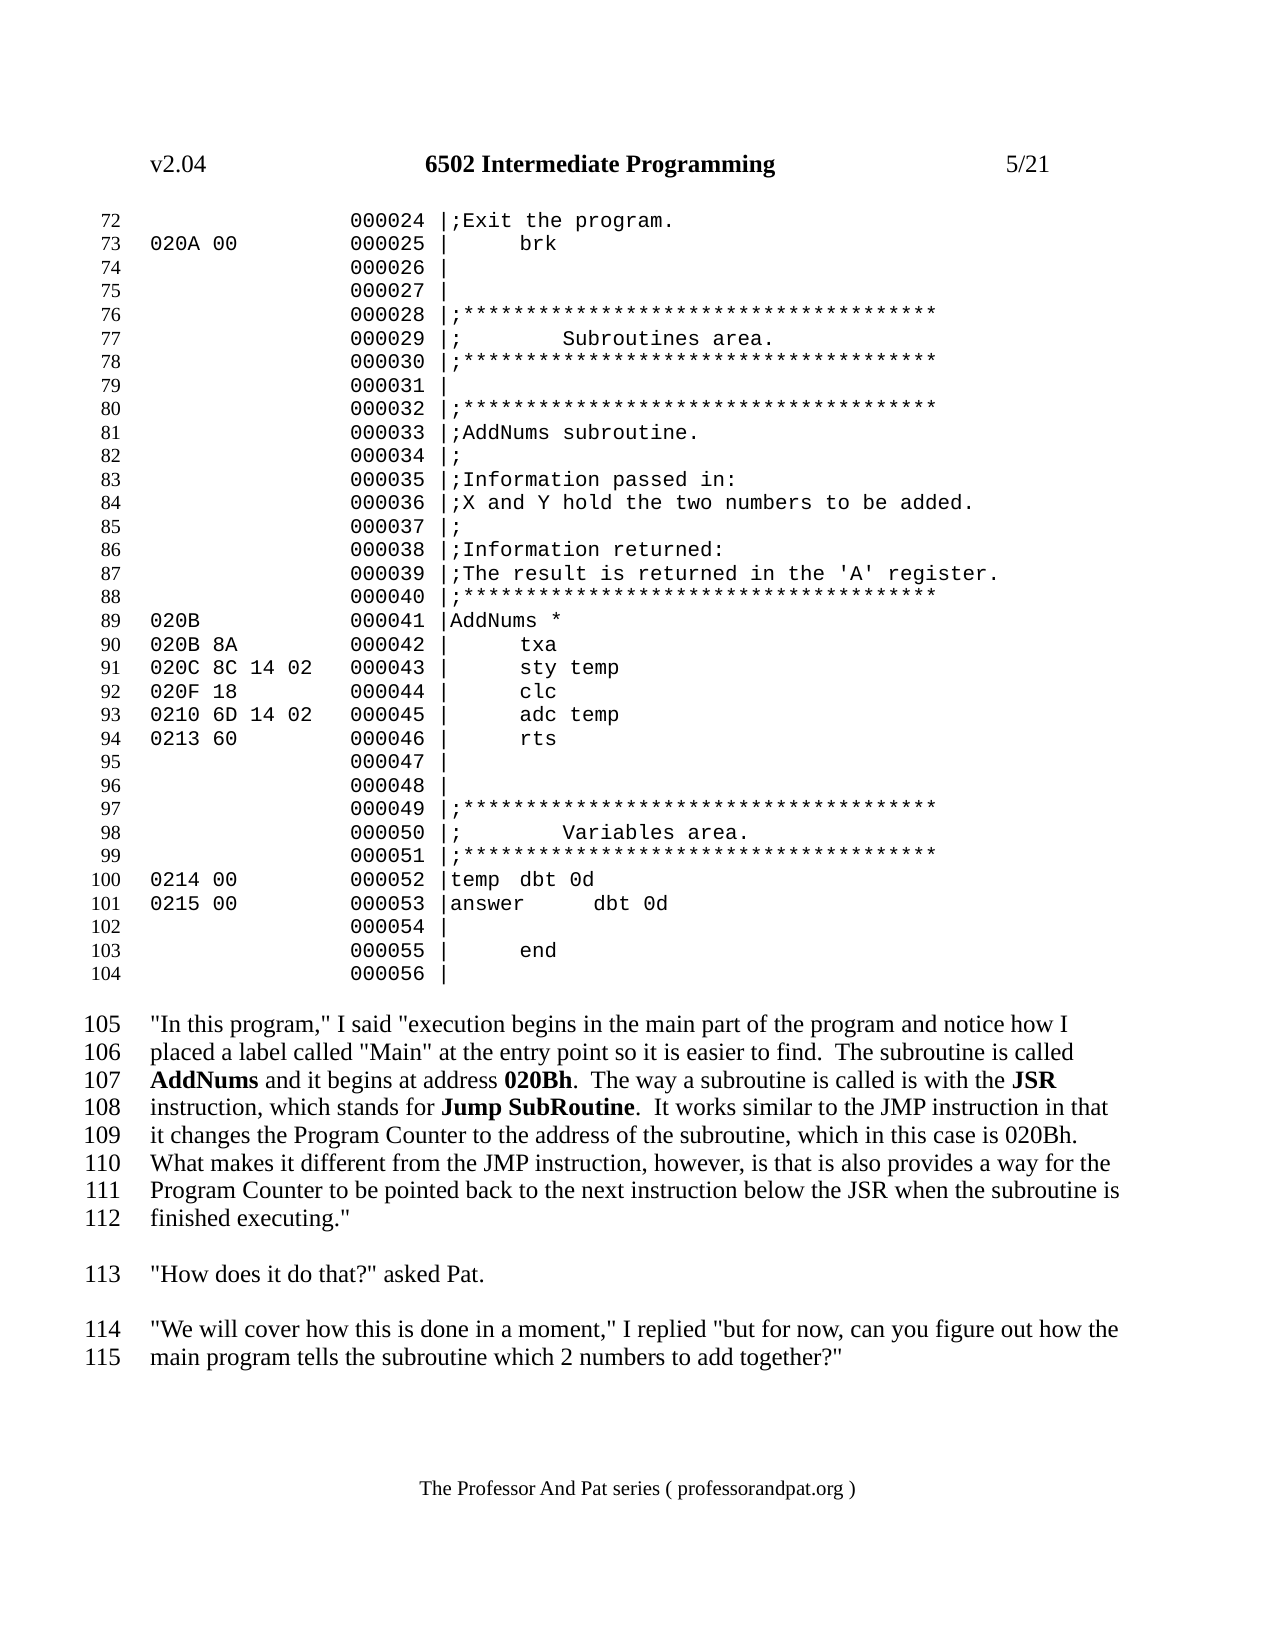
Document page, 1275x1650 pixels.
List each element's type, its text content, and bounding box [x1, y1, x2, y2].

text 020C 8C 14 02 000043 | sty temp [150, 657, 1125, 681]
text 020F 18 000044 | clc [150, 681, 1125, 704]
text 000036 |;X and Y hold the two numbers to be added. [150, 492, 1125, 516]
text 000056 | [150, 963, 1125, 987]
text 000047 | [150, 751, 1125, 775]
text 000029 |; Subroutines area. [150, 328, 1125, 351]
text 000031 | [150, 375, 1125, 398]
text 000032 |;************************************** [150, 398, 1125, 422]
text 000027 | [150, 281, 1125, 304]
text 0215 00 000053 |answer dbt 0d [150, 893, 1125, 916]
text "We will cover how this is done in a moment," I replied "but for now, can you figure out how the main program tells the subroutine which 2 numbers to add together?" [150, 1315, 1125, 1371]
text 000035 |;Information passed in: [150, 469, 1125, 492]
text 000048 | [150, 775, 1125, 798]
text "How does it do that?" asked Pat. [150, 1260, 1125, 1287]
text 020B 000041 |AddNums * [150, 610, 1125, 634]
text 000030 |;************************************** [150, 351, 1125, 375]
text 0213 60 000046 | rts [150, 728, 1125, 751]
text 000024 |;Exit the program. [150, 210, 1125, 233]
text 000049 |;************************************** [150, 798, 1125, 822]
text "In this program," I said "execution begins in the main part of the program and notice how I placed a label called "Main" at the entry point so it is easier to find. The subroutine is called AddNums and it begins at address 020Bh. The way a subroutine is called is with the JSR instruction, which stands for Jump SubRoutine. It works similar to the JMP instruction in that it changes the Program Counter to the address of the subroutine, which in this case is 020Bh. What makes it different from the JMP instruction, however, is that is also provides a way for the Program Counter to be pointed back to the next instruction below the JSR when the subroutine is finished executing." [150, 1010, 1125, 1232]
text 000050 |; Variables area. [150, 822, 1125, 846]
text 000034 |; [150, 445, 1125, 469]
text 000054 | [150, 916, 1125, 940]
text 020A 00 000025 | brk [150, 233, 1125, 257]
text 000033 |;AddNums subroutine. [150, 422, 1125, 445]
text 000026 | [150, 257, 1125, 281]
text 000040 |;************************************** [150, 587, 1125, 610]
text 020B 8A 000042 | txa [150, 634, 1125, 657]
text 000051 |;************************************** [150, 846, 1125, 869]
text 0210 6D 14 02 000045 | adc temp [150, 704, 1125, 728]
text 000038 |;Information returned: [150, 539, 1125, 563]
text 000037 |; [150, 516, 1125, 539]
text 000055 | end [150, 940, 1125, 963]
text 000039 |;The result is returned in the 'A' register. [150, 563, 1125, 587]
text 0214 00 000052 |temp dbt 0d [150, 869, 1125, 893]
text 000028 |;************************************** [150, 304, 1125, 328]
